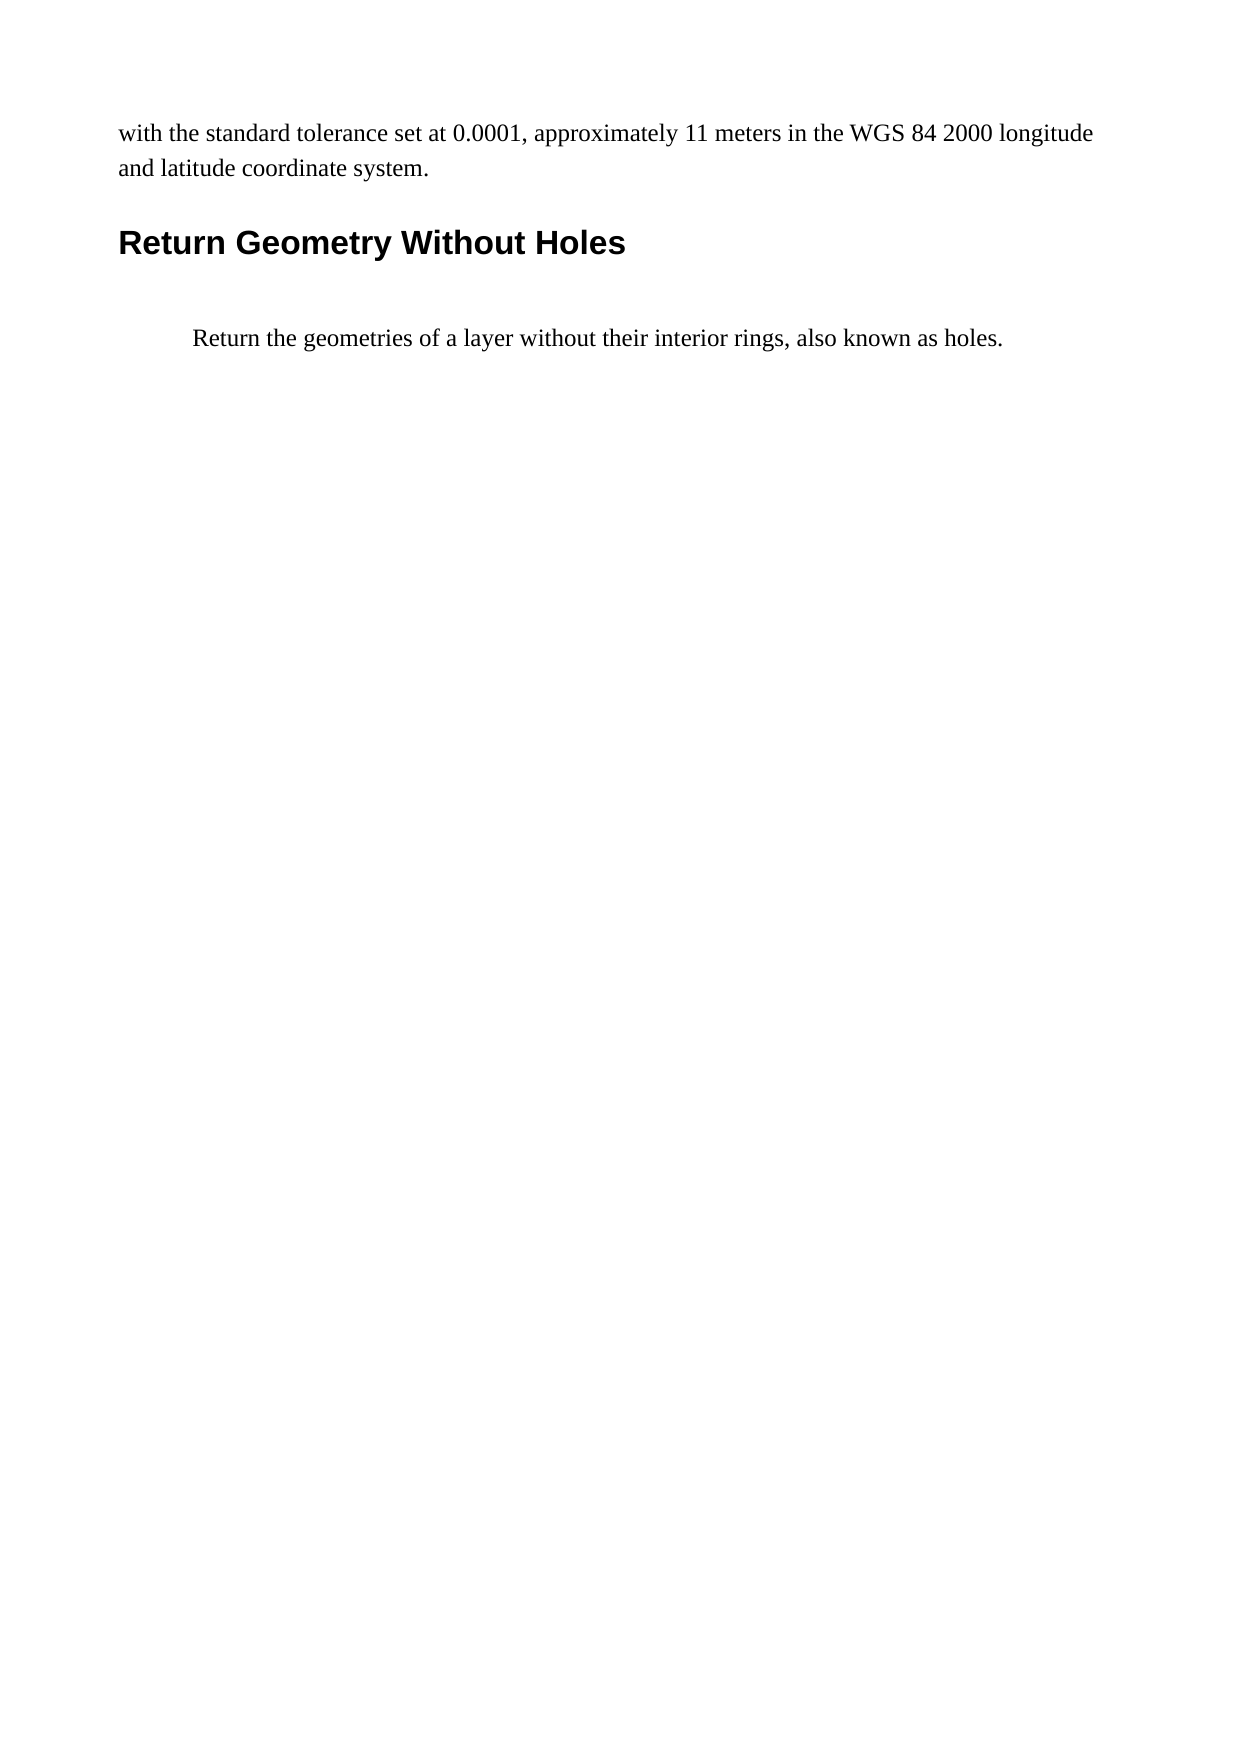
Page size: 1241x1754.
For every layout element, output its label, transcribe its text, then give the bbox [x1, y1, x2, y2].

text with the standard tolerance set at 0.0001, approximately 11 meters in the WGS 84 2000 longitude and latitude coordinate system. [118, 118, 1122, 181]
subtitle Return Geometry Without Holes [118, 222, 1122, 261]
text Return the geometries of a layer without their interior rings, also known as holes. [118, 323, 1122, 351]
